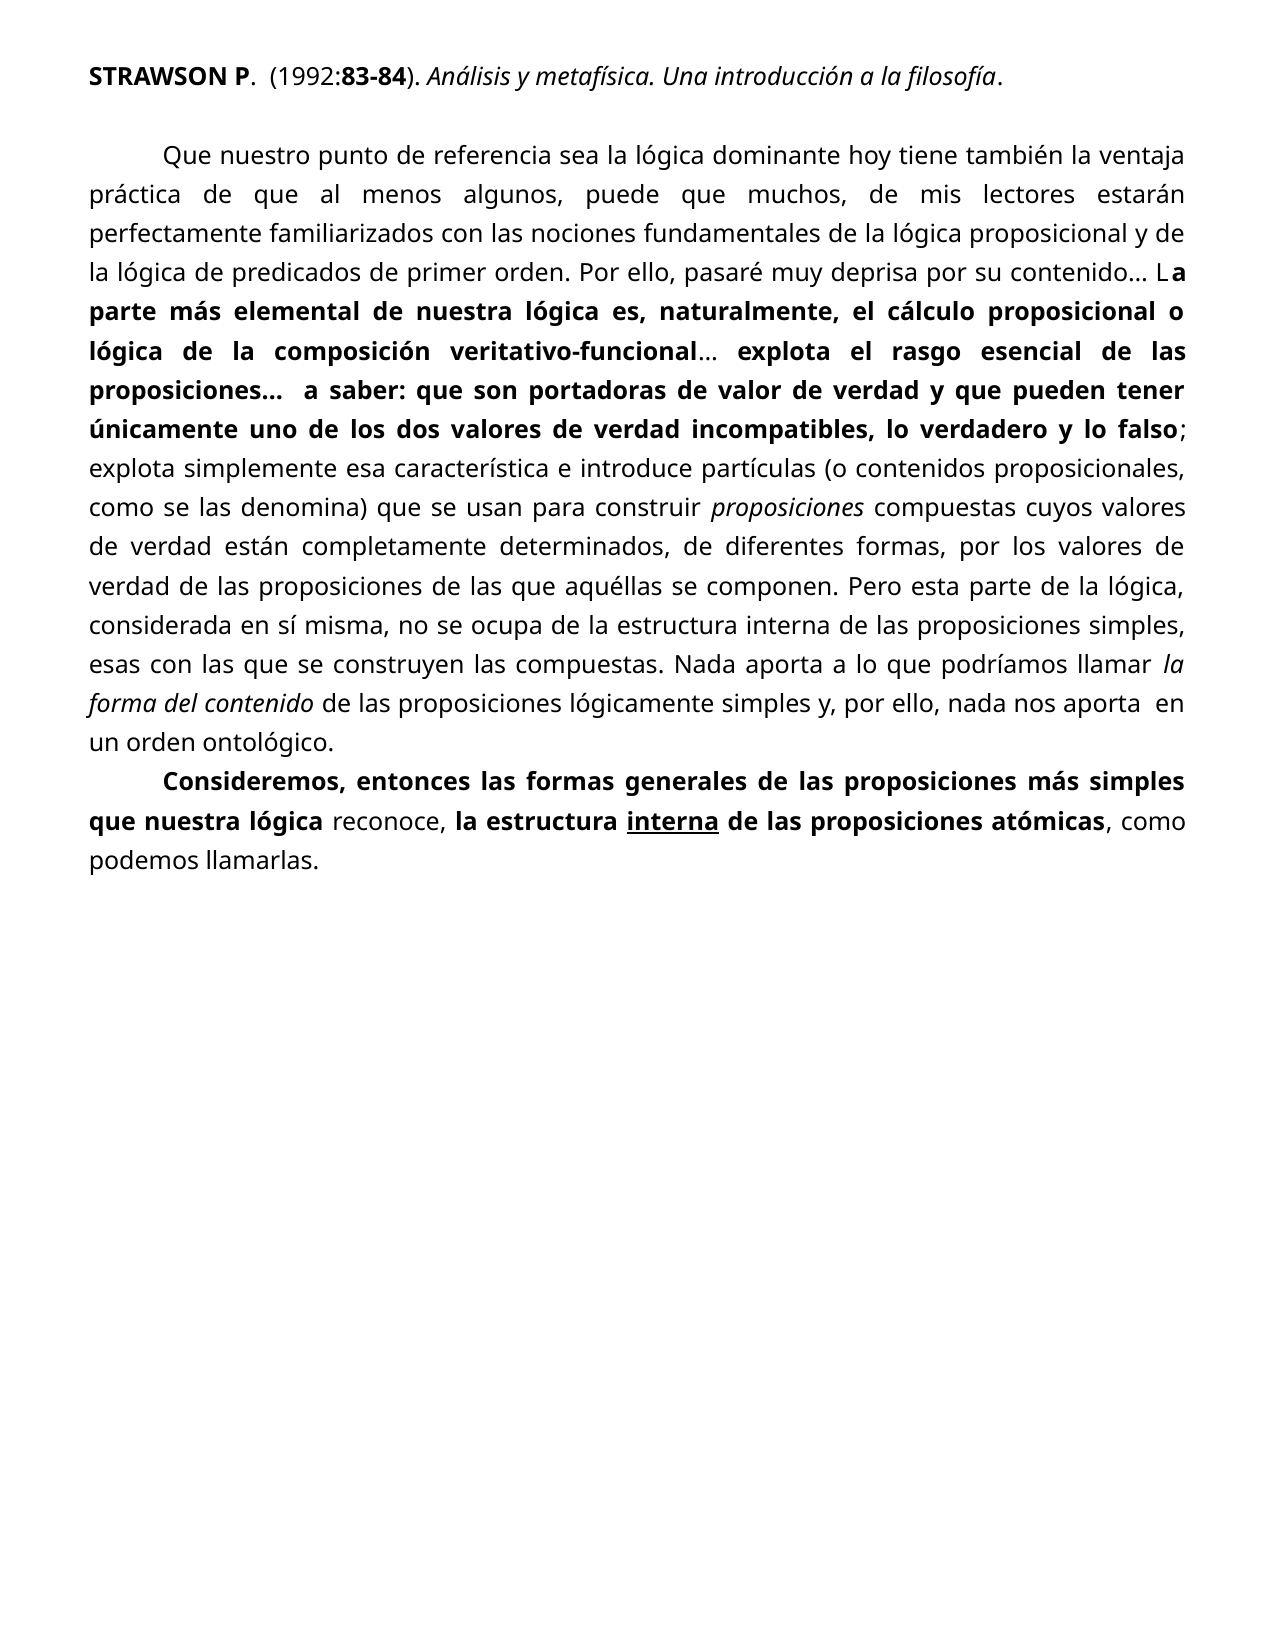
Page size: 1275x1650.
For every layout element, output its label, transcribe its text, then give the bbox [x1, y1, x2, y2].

text Que nuestro punto de referencia sea la lógica dominante hoy tiene también la ventaja práctica de que al menos algunos, puede que muchos, de mis lectores estarán perfectamente familiarizados con las nociones fundamentales de la lógica proposicional y de la lógica de predicados de primer orden. Por ello, pasaré muy deprisa por su contenido… La parte más elemental de nuestra lógica es, naturalmente, el cálculo proposicional o lógica de la composición veritativo-funcional… explota el rasgo esencial de las proposiciones… a saber: que son portadoras de valor de verdad y que pueden tener únicamente uno de los dos valores de verdad incompatibles, lo verdadero y lo falso; explota simplemente esa característica e introduce partículas (o contenidos proposicionales, como se las denomina) que se usan para construir proposiciones compuestas cuyos valores de verdad están completamente determinados, de diferentes formas, por los valores de verdad de las proposiciones de las que aquéllas se componen. Pero esta parte de la lógica, considerada en sí misma, no se ocupa de la estructura interna de las proposiciones simples, esas con las que se construyen las compuestas. Nada aporta a lo que podríamos llamar la forma del contenido de las proposiciones lógicamente simples y, por ello, nada nos aporta en un orden ontológico. [88, 137, 1186, 759]
text STRAWSON P. (1992:83-84). Análisis y metafísica. Una introducción a la filosofía. [88, 59, 1186, 93]
text Consideremos, entonces las formas generales de las proposiciones más simples que nuestra lógica reconoce, la estructura interna de las proposiciones atómicas, como podemos llamarlas. [88, 764, 1186, 876]
